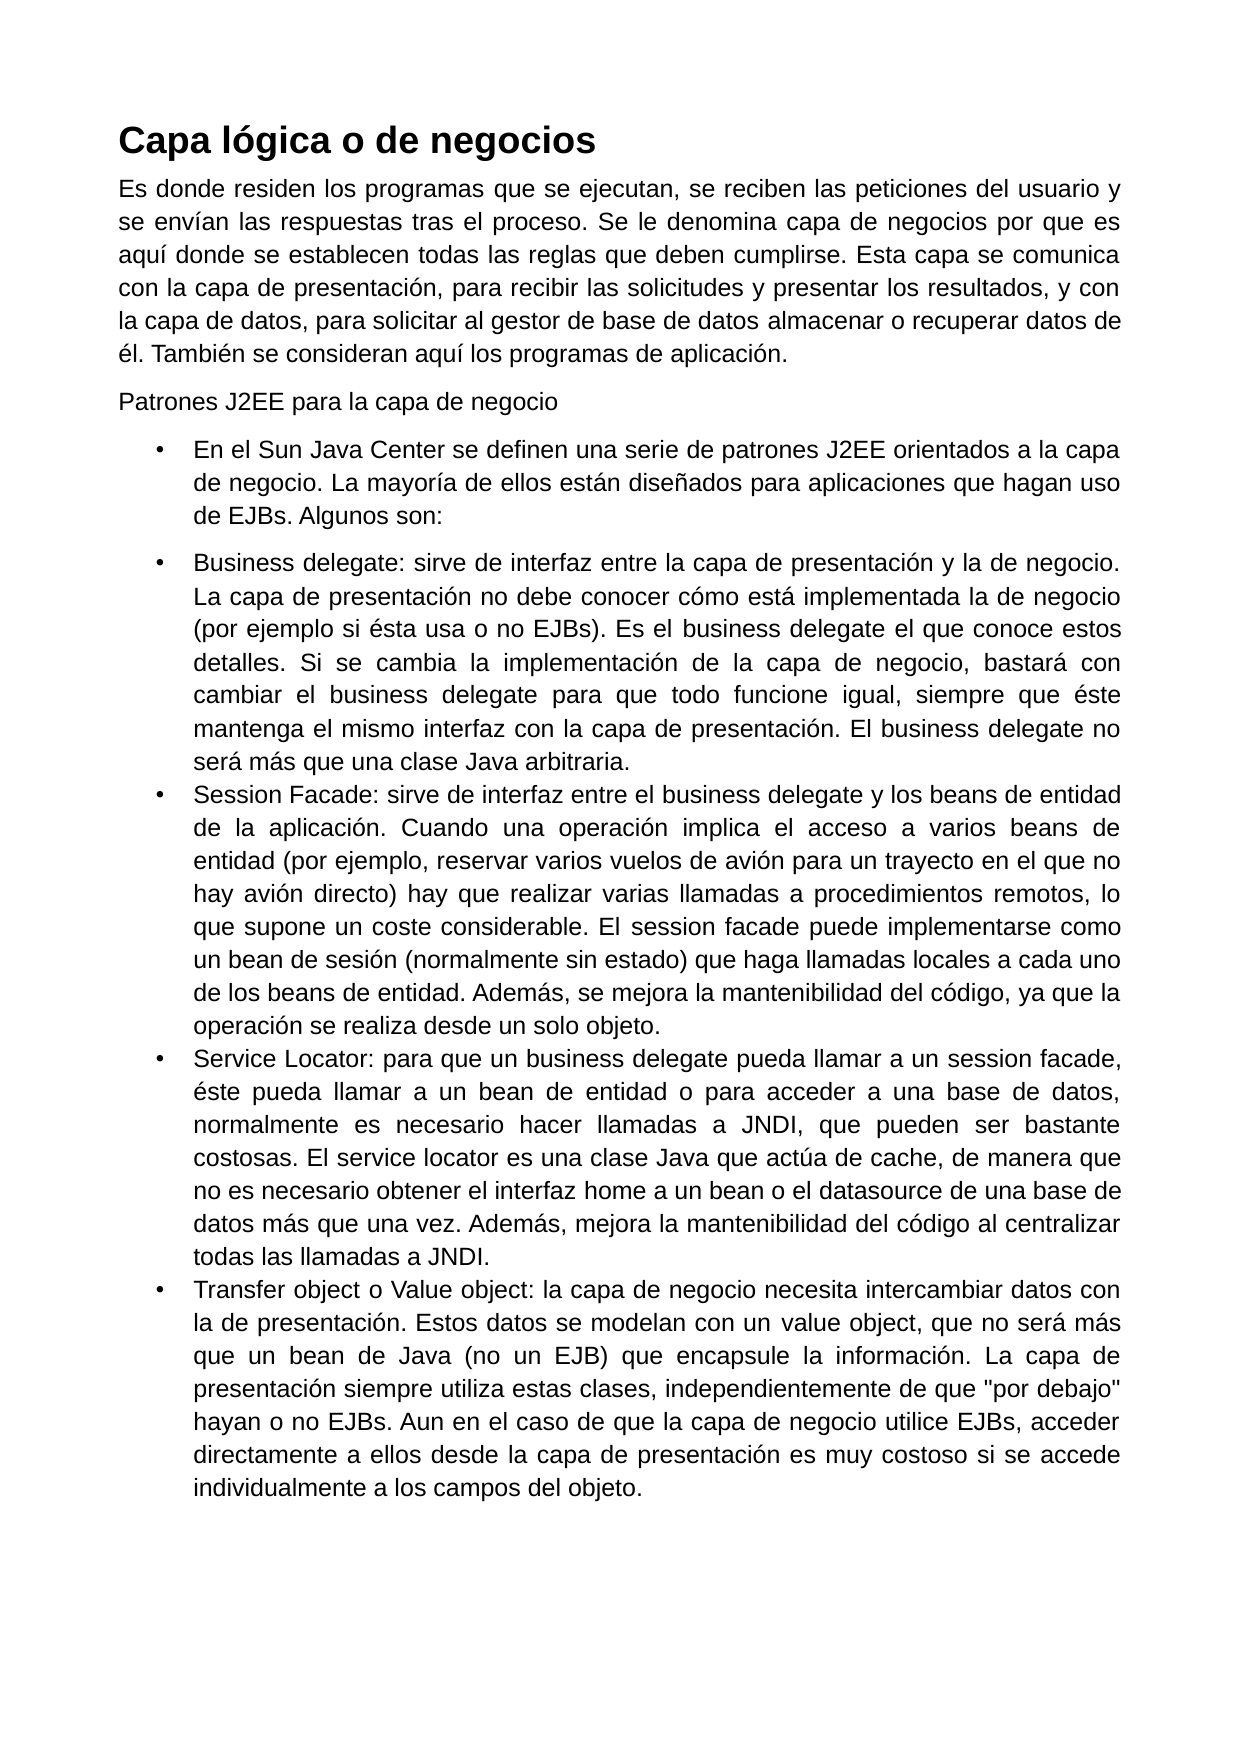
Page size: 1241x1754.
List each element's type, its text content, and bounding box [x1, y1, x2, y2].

list En el Sun Java Center se definen una serie de patrones J2EE orientados a la capa de negocio. La mayoría de ellos están diseñados para aplicaciones que hagan uso de EJBs. Algunos son: [156, 434, 1122, 529]
list Transfer object o Value object: la capa de negocio necesita intercambiar datos con la de presentación. Estos datos se modelan con un value object, que no será más que un bean de Java (no un EJB) que encapsule la información. La capa de presentación siempre utiliza estas clases, independientemente de que "por debajo" hayan o no EJBs. Aun en el caso de que la capa de negocio utilice EJBs, acceder directamente a ellos desde la capa de presentación es muy costoso si se accede individualmente a los campos del objeto. [156, 1275, 1122, 1502]
list Business delegate: sirve de interfaz entre la capa de presentación y la de negocio. La capa de presentación no debe conocer cómo está implementada la de negocio (por ejemplo si ésta usa o no EJBs). Es el business delegate el que conoce estos detalles. Si se cambia la implementación de la capa de negocio, bastará con cambiar el business delegate para que todo funcione igual, siempre que éste mantenga el mismo interfaz con la capa de presentación. El business delegate no será más que una clase Java arbitraria. [156, 548, 1122, 775]
text Patrones J2EE para la capa de negocio [118, 387, 1122, 416]
list Session Facade: sirve de interfaz entre el business delegate y los beans de entidad de la aplicación. Cuando una operación implica el acceso a varios beans de entidad (por ejemplo, reservar varios vuelos de avión para un trayecto en el que no hay avión directo) hay que realizar varias llamadas a procedimientos remotos, lo que supone un coste considerable. El session facade puede implementarse como un bean de sesión (normalmente sin estado) que haga llamadas locales a cada uno de los beans de entidad. Además, se mejora la mantenibilidad del código, ya que la operación se realiza desde un solo objeto. [156, 779, 1122, 1039]
text Es donde residen los programas que se ejecutan, se reciben las peticiones del usuario y se envían las respuestas tras el proceso. Se le denomina capa de negocios por que es aquí donde se establecen todas las reglas que deben cumplirse. Esta capa se comunica con la capa de presentación, para recibir las solicitudes y presentar los resultados, y con la capa de datos, para solicitar al gestor de base de datos almacenar o recuperar datos de él. También se consideran aquí los programas de aplicación. [118, 174, 1122, 368]
subtitle Capa lógica o de negocios [118, 118, 1122, 162]
list Service Locator: para que un business delegate pueda llamar a un session facade, éste pueda llamar a un bean de entidad o para acceder a una base de datos, normalmente es necesario hacer llamadas a JNDI, que pueden ser bastante costosas. El service locator es una clase Java que actúa de cache, de manera que no es necesario obtener el interfaz home a un bean o el datasource de una base de datos más que una vez. Además, mejora la mantenibilidad del código al centralizar todas las llamadas a JNDI. [156, 1044, 1122, 1271]
